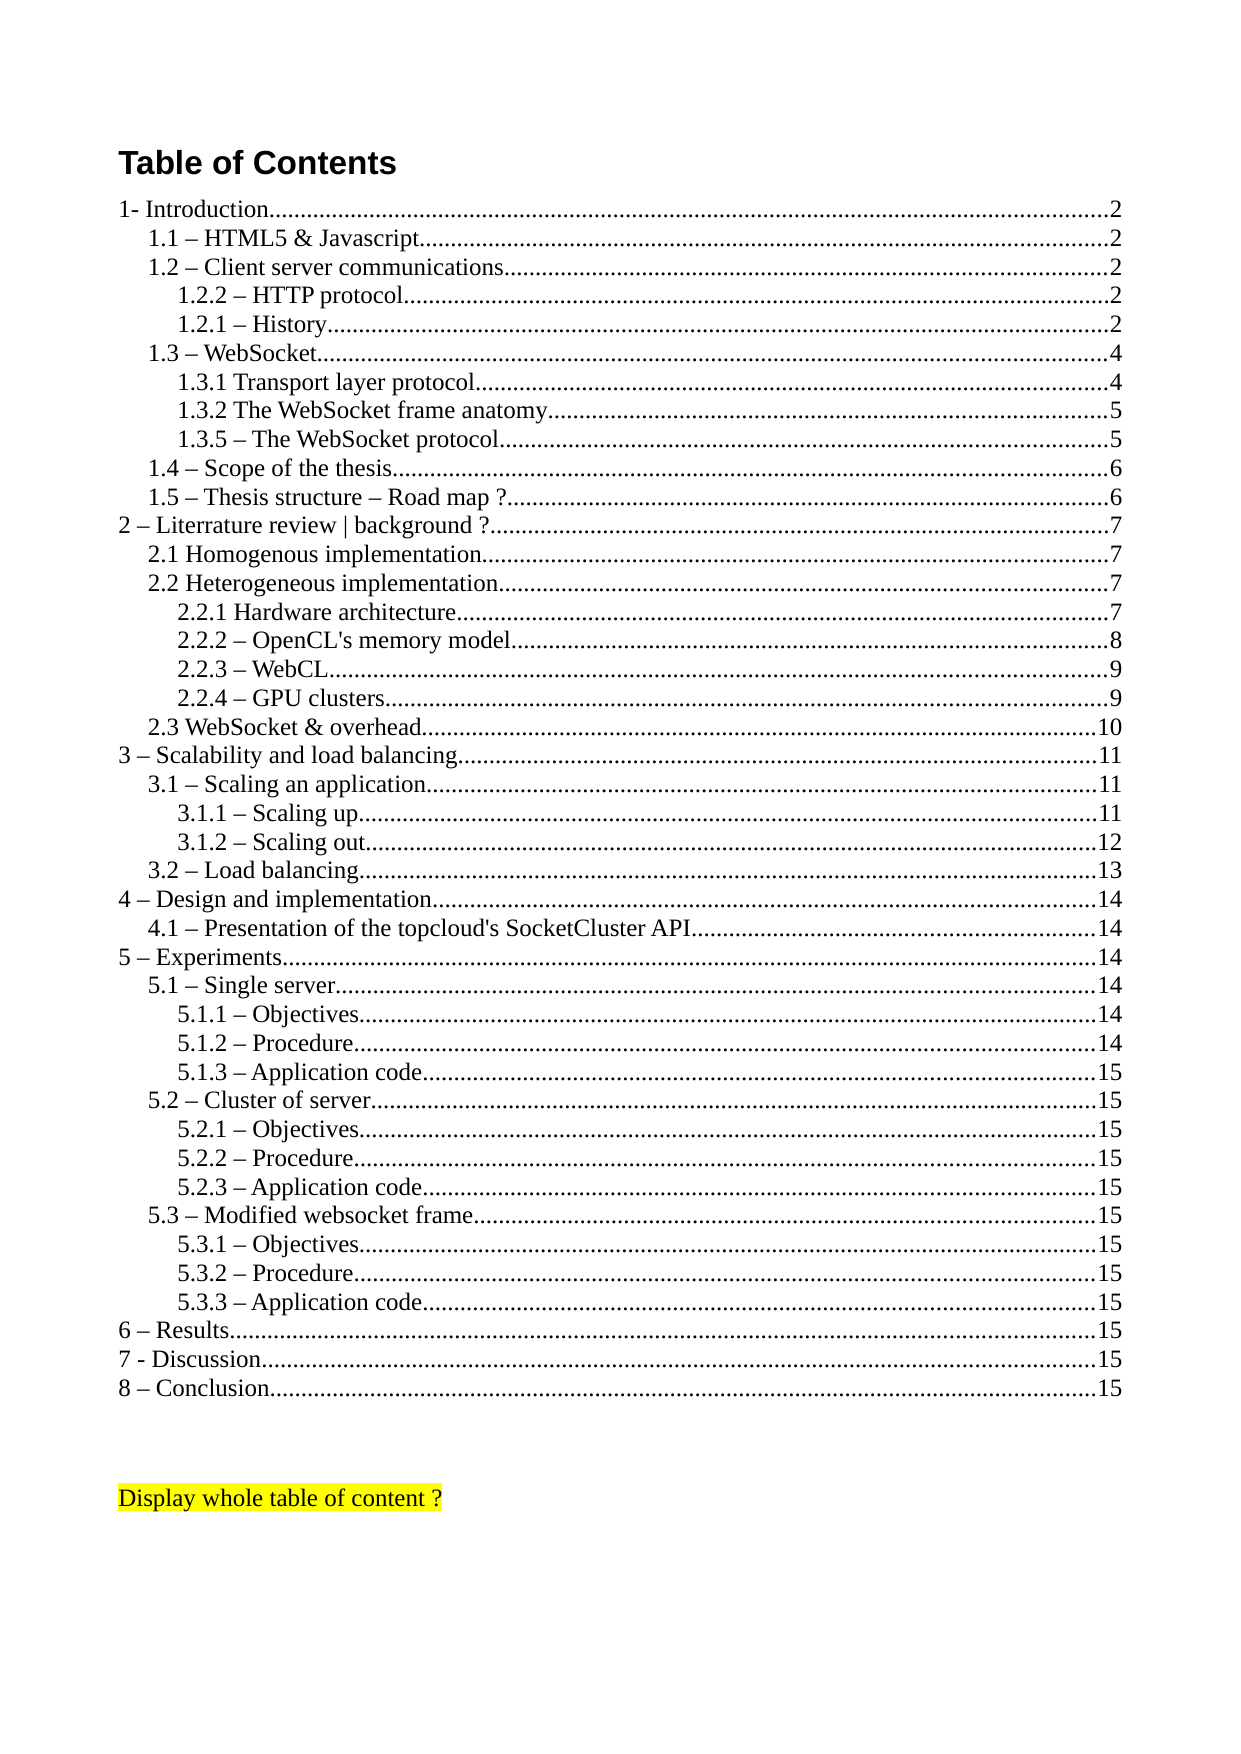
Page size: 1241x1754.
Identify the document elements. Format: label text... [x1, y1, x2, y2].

text Display whole table of content ? [118, 1483, 1122, 1511]
text 3.2 – Load balancing 13 [148, 855, 1122, 884]
text 5.1.1 – Objectives 14 [177, 999, 1122, 1028]
text 7 - Discussion 15 [118, 1344, 1122, 1373]
text 1.3.1 Transport layer protocol 4 [177, 367, 1122, 395]
text 5.3.2 – Procedure 15 [177, 1258, 1122, 1287]
text 2 – Literrature review | background ? 7 [118, 510, 1122, 539]
text 5.3 – Modified websocket frame 15 [148, 1200, 1122, 1229]
text 2.1 Homogenous implementation 7 [148, 539, 1122, 568]
text 5.3.3 – Application code 15 [177, 1287, 1122, 1315]
text 3 – Scalability and load balancing 11 [118, 740, 1122, 769]
text 1.1 – HTML5 & Javascript 2 [148, 223, 1122, 252]
text 1.4 – Scope of the thesis 6 [148, 453, 1122, 482]
text 5.1.2 – Procedure 14 [177, 1028, 1122, 1057]
text 1.3 – WebSocket 4 [148, 338, 1122, 367]
subtitle Table of Contents [118, 143, 1122, 182]
text 5.3.1 – Objectives 15 [177, 1229, 1122, 1258]
text 2.2 Heterogeneous implementation 7 [148, 568, 1122, 597]
text 6 – Results 15 [118, 1315, 1122, 1344]
text 1.2.2 – HTTP protocol 2 [177, 280, 1122, 309]
text 1.2 – Client server communications 2 [148, 252, 1122, 280]
text 1.3.2 The WebSocket frame anatomy 5 [177, 395, 1122, 424]
text 1- Introduction 2 [118, 194, 1122, 223]
text 4 – Design and implementation 14 [118, 884, 1122, 913]
text 1.3.5 – The WebSocket protocol 5 [177, 424, 1122, 453]
text 1.2.1 – History 2 [177, 309, 1122, 338]
text 4.1 – Presentation of the topcloud's SocketCluster API 14 [148, 913, 1122, 942]
text 5.1 – Single server 14 [148, 970, 1122, 999]
text 2.3 WebSocket & overhead 10 [148, 712, 1122, 740]
text 5.2 – Cluster of server 15 [148, 1085, 1122, 1114]
text 1.5 – Thesis structure – Road map ? 6 [148, 482, 1122, 510]
text 2.2.3 – WebCL 9 [177, 654, 1122, 683]
text 2.2.1 Hardware architecture 7 [177, 597, 1122, 625]
text 5 – Experiments 14 [118, 942, 1122, 970]
text 3.1 – Scaling an application 11 [148, 769, 1122, 798]
text 5.2.3 – Application code 15 [177, 1172, 1122, 1200]
text 5.2.2 – Procedure 15 [177, 1143, 1122, 1172]
text 5.1.3 – Application code 15 [177, 1057, 1122, 1085]
text 8 – Conclusion 15 [118, 1373, 1122, 1402]
text 5.2.1 – Objectives 15 [177, 1114, 1122, 1143]
text 3.1.2 – Scaling out 12 [177, 827, 1122, 855]
text 3.1.1 – Scaling up 11 [177, 798, 1122, 827]
text 2.2.2 – OpenCL's memory model 8 [177, 625, 1122, 654]
text 2.2.4 – GPU clusters 9 [177, 683, 1122, 712]
